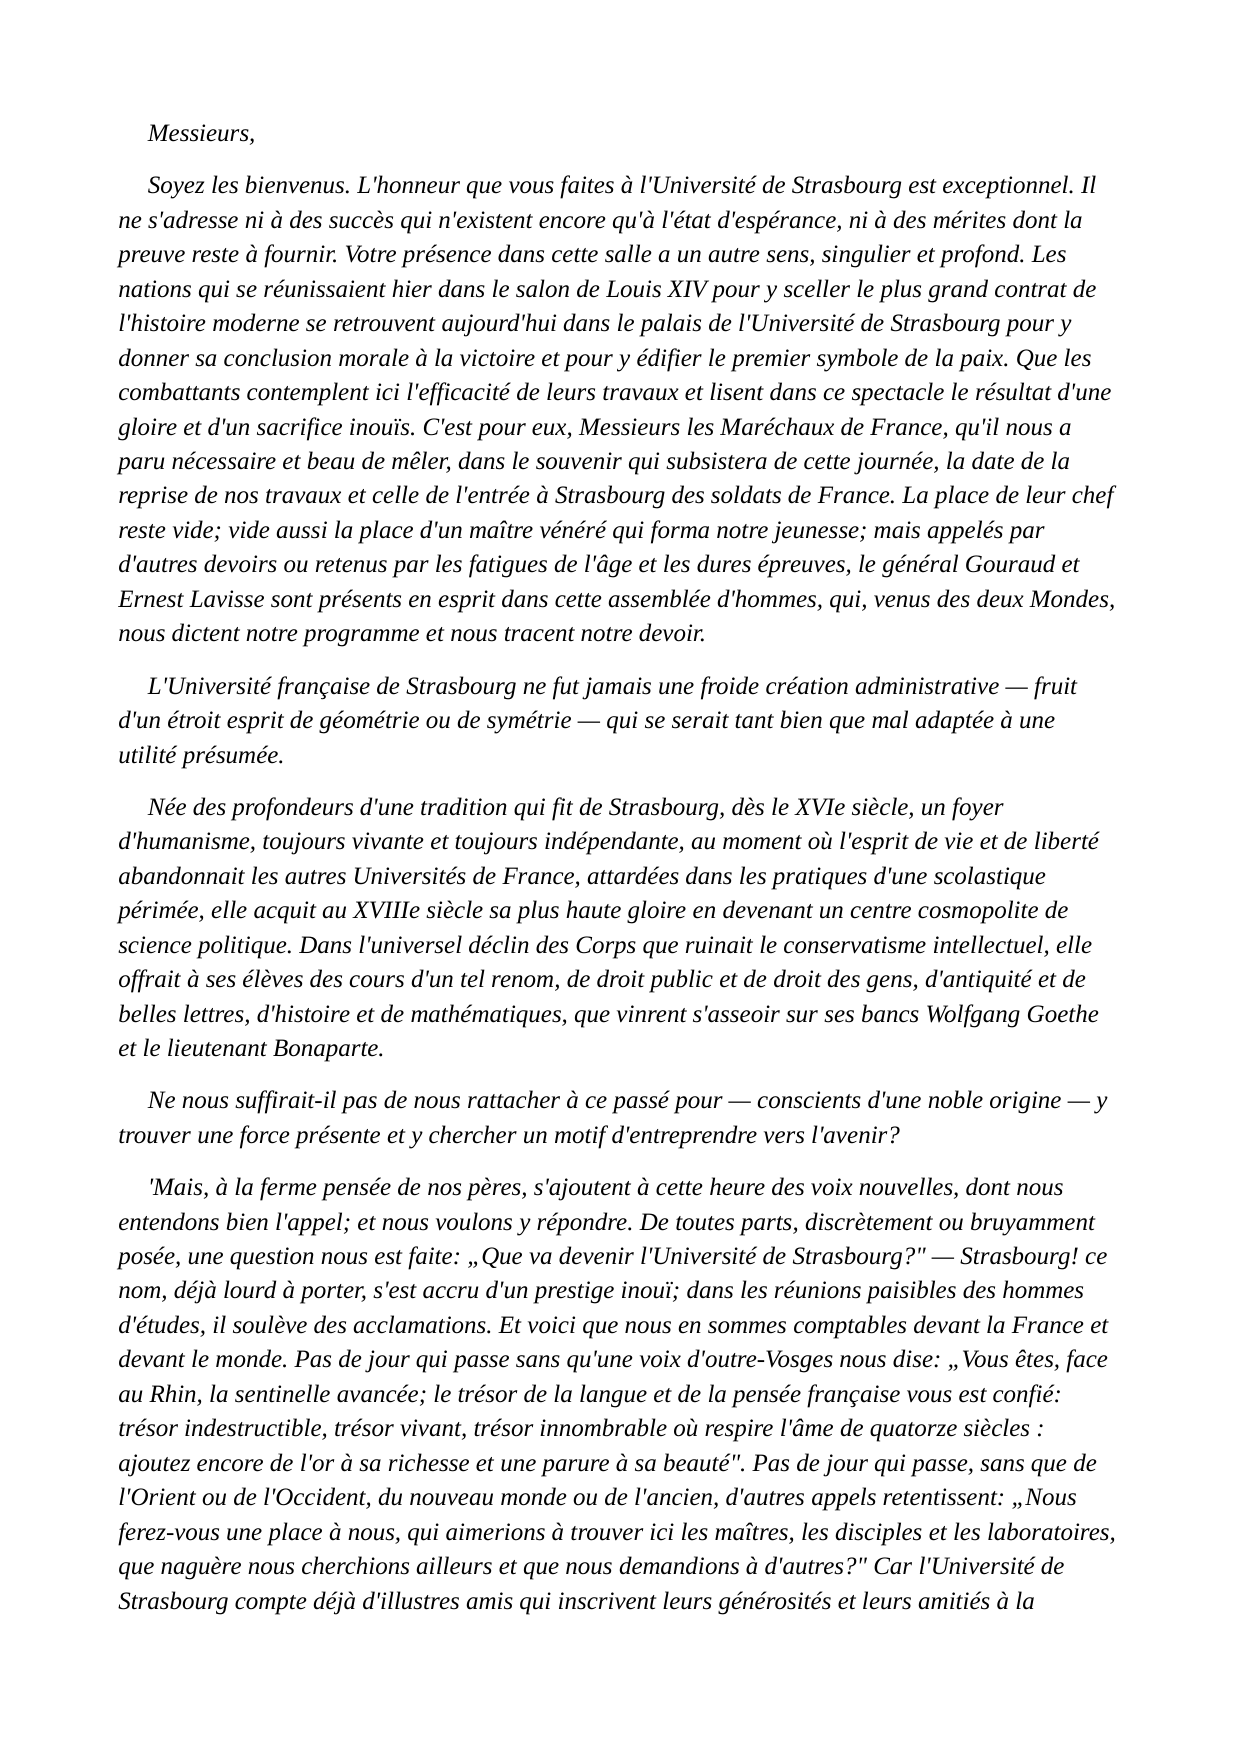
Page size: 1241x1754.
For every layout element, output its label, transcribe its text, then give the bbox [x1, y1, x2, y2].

text L'Université française de Strasbourg ne fut jamais une froide création administrative — fruit d'un étroit esprit de géométrie ou de symétrie — qui se serait tant bien que mal adaptée à une utilité présumée. [118, 671, 1122, 768]
text Ne nous suffirait-il pas de nous rattacher à ce passé pour — conscients d'une noble origine — y trouver une force présente et y chercher un motif d'entreprendre vers l'avenir? [118, 1085, 1122, 1149]
text Messieurs, [118, 118, 1122, 147]
text Née des profondeurs d'une tradition qui fit de Strasbourg, dès le XVIe siècle, un foyer d'humanisme, toujours vivante et toujours indépendante, au moment où l'esprit de vie et de liberté abandonnait les autres Universités de France, attardées dans les pratiques d'une scolastique périmée, elle acquit au XVIIIe siècle sa plus haute gloire en devenant un centre cosmopolite de science politique. Dans l'universel déclin des Corps que ruinait le conservatisme intellectuel, elle offrait à ses élèves des cours d'un tel renom, de droit public et de droit des gens, d'antiquité et de belles lettres, d'histoire et de mathématiques, que vinrent s'asseoir sur ses bancs Wolfgang Goethe et le lieutenant Bonaparte. [118, 792, 1122, 1062]
text 'Mais, à la ferme pensée de nos pères, s'ajoutent à cette heure des voix nouvelles, dont nous entendons bien l'appel; et nous voulons y répondre. De toutes parts, discrètement ou bruyamment posée, une question nous est faite: „Que va devenir l'Université de Strasbourg?" — Strasbourg! ce nom, déjà lourd à porter, s'est accru d'un prestige inouï; dans les réunions paisibles des hommes d'études, il soulève des acclamations. Et voici que nous en sommes comptables devant la France et devant le monde. Pas de jour qui passe sans qu'une voix d'outre-Vosges nous dise: „Vous êtes, face au Rhin, la sentinelle avancée; le trésor de la langue et de la pensée française vous est confié: trésor indestructible, trésor vivant, trésor innombrable où respire l'âme de quatorze siècles : ajoutez encore de l'or à sa richesse et une parure à sa beauté". Pas de jour qui passe, sans que de l'Orient ou de l'Occident, du nouveau monde ou de l'ancien, d'autres appels retentissent: „Nous ferez-vous une place à nous, qui aimerions à trouver ici les maîtres, les disciples et les laboratoires, que naguère nous cherchions ailleurs et que nous demandions à d'autres?" Car l'Université de Strasbourg compte déjà d'illustres amis qui inscrivent leurs générosités et leurs amitiés à la [118, 1172, 1122, 1614]
text Soyez les bienvenus. L'honneur que vous faites à l'Université de Strasbourg est exceptionnel. Il ne s'adresse ni à des succès qui n'existent encore qu'à l'état d'espérance, ni à des mérites dont la preuve reste à fournir. Votre présence dans cette salle a un autre sens, singulier et profond. Les nations qui se réunissaient hier dans le salon de Louis XIV pour y sceller le plus grand contrat de l'histoire moderne se retrouvent aujourd'hui dans le palais de l'Université de Strasbourg pour y donner sa conclusion morale à la victoire et pour y édifier le premier symbole de la paix. Que les combattants contemplent ici l'efficacité de leurs travaux et lisent dans ce spectacle le résultat d'une gloire et d'un sacrifice inouïs. C'est pour eux, Messieurs les Maréchaux de France, qu'il nous a paru nécessaire et beau de mêler, dans le souvenir qui subsistera de cette journée, la date de la reprise de nos travaux et celle de l'entrée à Strasbourg des soldats de France. La place de leur chef reste vide; vide aussi la place d'un maître vénéré qui forma notre jeunesse; mais appelés par d'autres devoirs ou retenus par les fatigues de l'âge et les dures épreuves, le général Gouraud et Ernest Lavisse sont présents en esprit dans cette assemblée d'hommes, qui, venus des deux Mondes, nous dictent notre programme et nous tracent notre devoir. [118, 170, 1122, 647]
